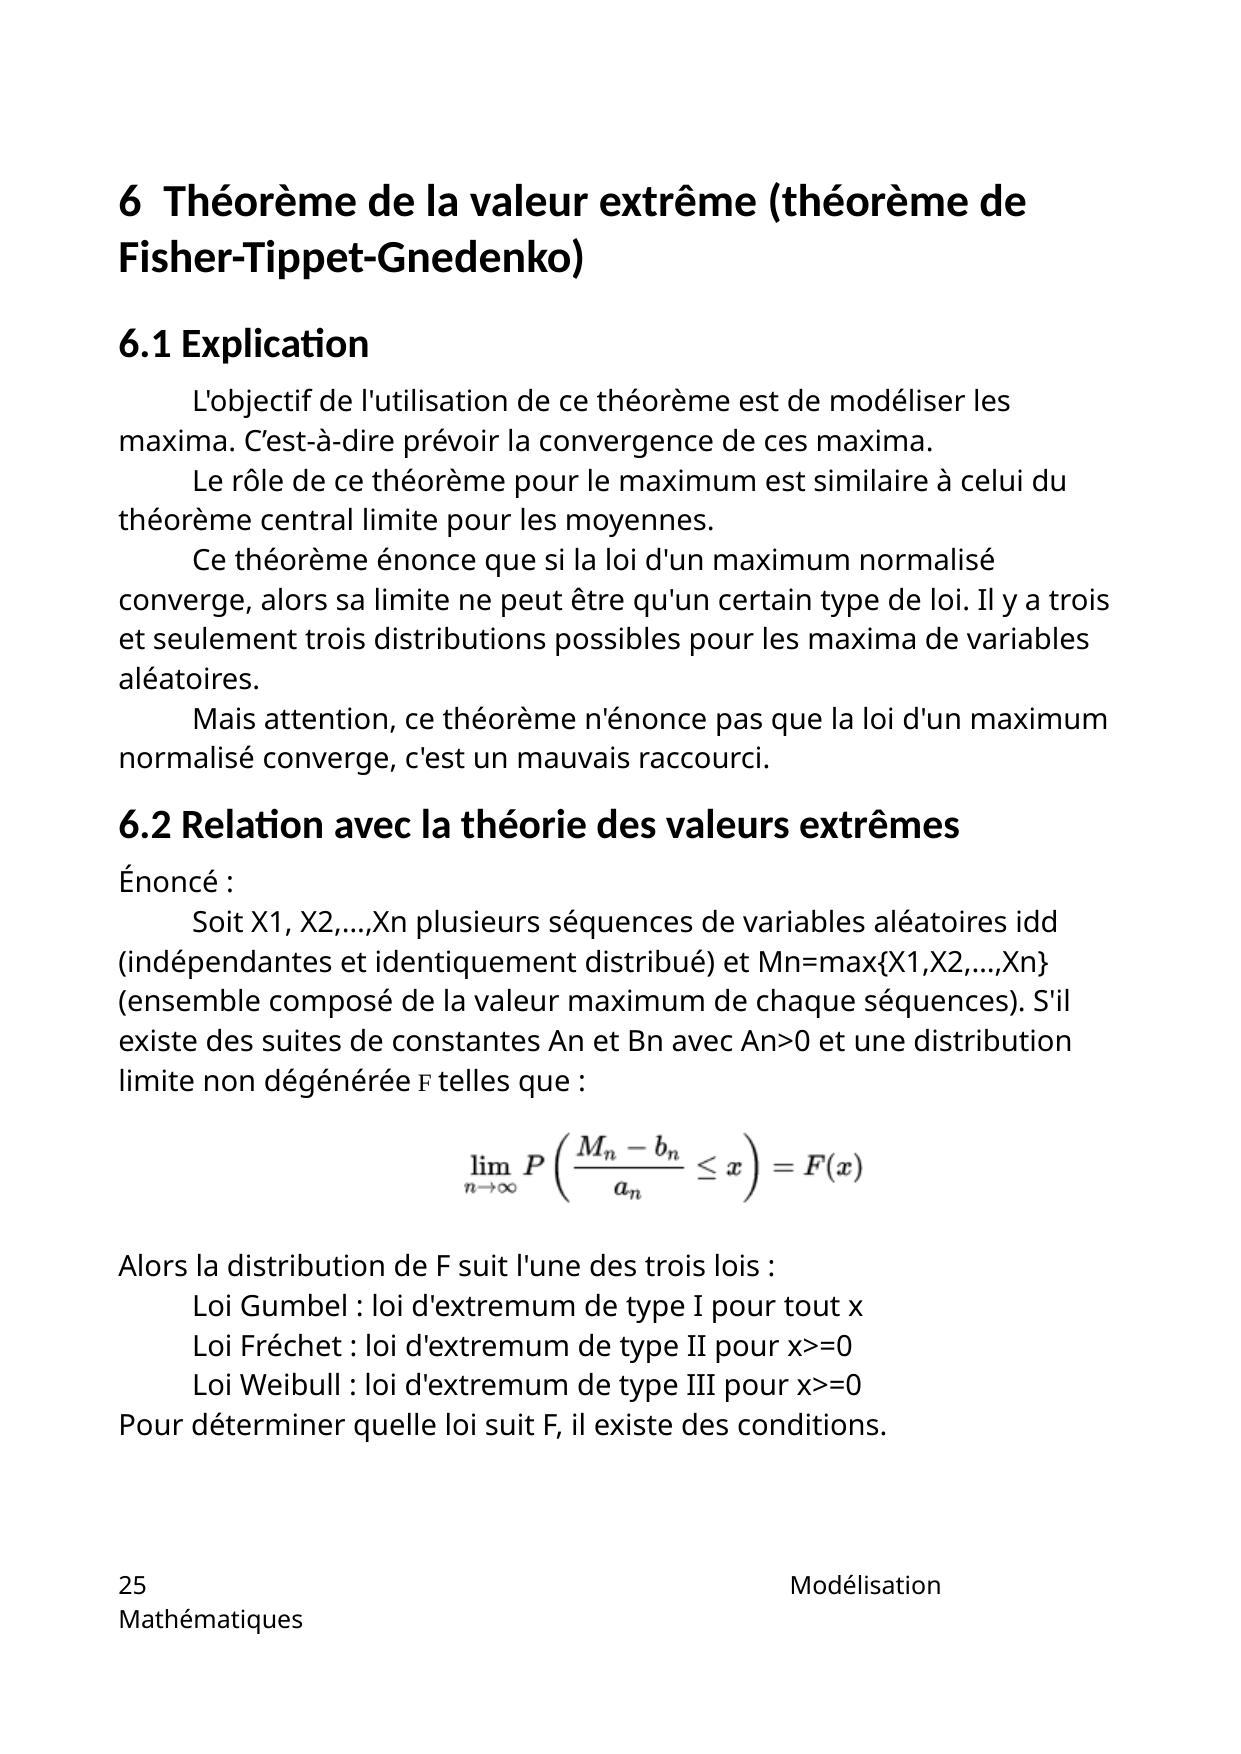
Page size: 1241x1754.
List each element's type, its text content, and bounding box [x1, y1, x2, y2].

text Loi Gumbel : loi d'extremum de type I pour tout x [192, 1285, 1122, 1325]
picture [463, 1130, 866, 1206]
text Loi Weibull : loi d'extremum de type III pour x>=0 [192, 1364, 1122, 1404]
text Soit X1, X2,…,Xn plusieurs séquences de variables aléatoires idd (indépendantes et identiquement distribué) et Mn=max{X1,X2,…,Xn} (ensemble composé de la valeur maximum de chaque séquences). S'il existe des suites de constantes An et Bn avec An>0 et une distribution limite non dégénérée F telles que : [118, 901, 1122, 1099]
subtitle Théorème de la valeur extrême (théorème de Fisher-Tippet-Gnedenko) [118, 172, 1122, 284]
text Énoncé : [118, 861, 1122, 901]
text Loi Fréchet : loi d'extremum de type II pour x>=0 [192, 1325, 1122, 1364]
text Pour déterminer quelle loi suit F, il existe des conditions. [118, 1404, 1122, 1444]
text Ce théorème énonce que si la loi d'un maximum normalisé converge, alors sa limite ne peut être qu'un certain type de loi. Il y a trois et seulement trois distributions possibles pour les maxima de variables aléatoires. [118, 539, 1122, 698]
subtitle 6.2 Relation avec la théorie des valeurs extrêmes [118, 798, 1122, 849]
subtitle 6.1 Explication [118, 317, 1122, 368]
text Le rôle de ce théorème pour le maximum est similaire à celui du théorème central limite pour les moyennes. [118, 460, 1122, 539]
text Alors la distribution de F suit l'une des trois lois : [118, 1245, 1122, 1285]
text Mais attention, ce théorème n'énonce pas que la loi d'un maximum normalisé converge, c'est un mauvais raccourci. [118, 698, 1122, 777]
text L'objectif de l'utilisation de ce théorème est de modéliser les maxima. C’est-à-dire prévoir la convergence de ces maxima. [118, 380, 1122, 460]
